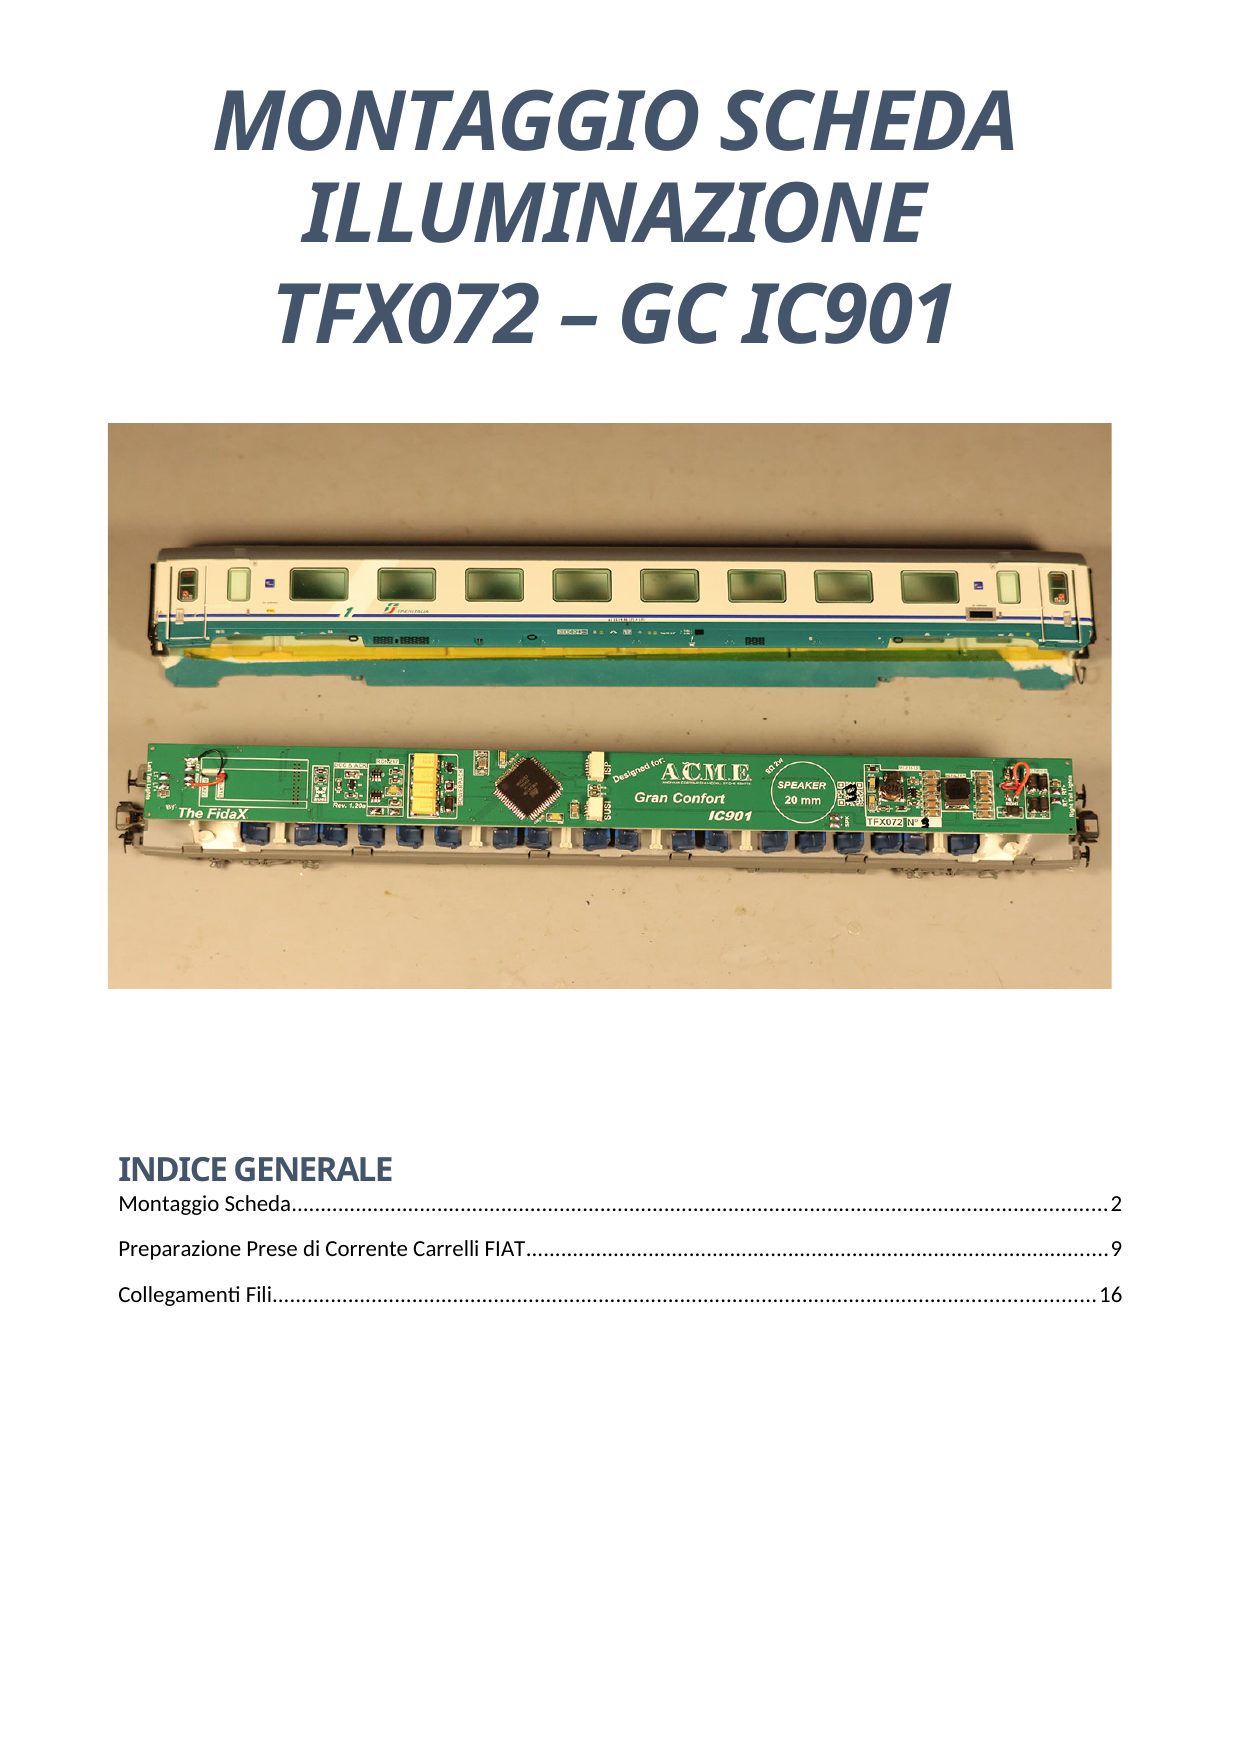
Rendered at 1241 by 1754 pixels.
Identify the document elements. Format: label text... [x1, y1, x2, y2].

subtitle Indice generale [118, 1150, 1122, 1189]
text Collegamenti Fili 16 [118, 1280, 1122, 1308]
text Preparazione Prese di Corrente Carrelli FIAT 9 [118, 1234, 1122, 1262]
subtitle TFX072 – GC IC901 [118, 267, 1122, 363]
text Montaggio Scheda 2 [118, 1189, 1122, 1217]
picture [107, 423, 1112, 989]
subtitle Montaggio Scheda Illuminazione [118, 74, 1122, 267]
